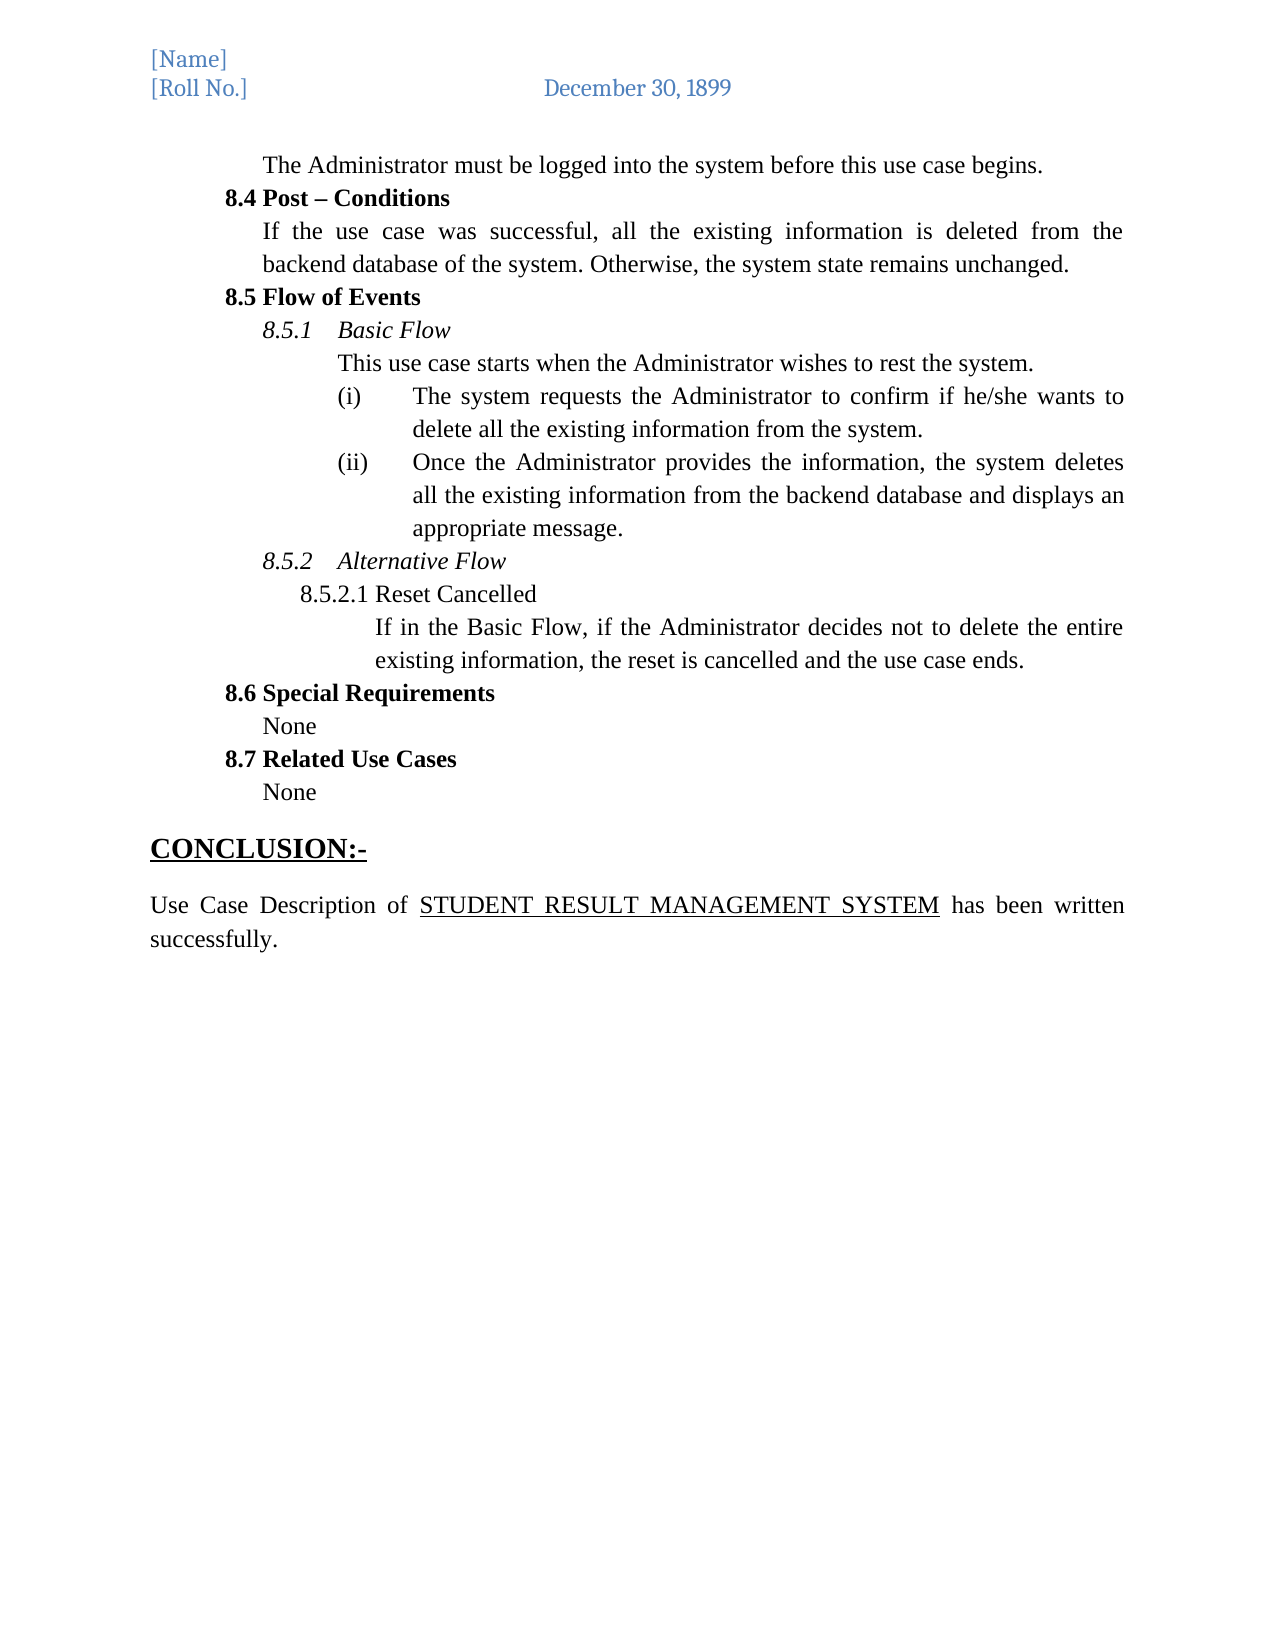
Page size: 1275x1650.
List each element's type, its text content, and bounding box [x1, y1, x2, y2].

list Flow of Events [225, 282, 1125, 311]
text Use Case Description of STUDENT RESULT MANAGEMENT SYSTEM has been written successfully. [150, 891, 1125, 952]
list Related Use Cases [225, 744, 1125, 773]
list Special Requirements [225, 678, 1125, 707]
list Reset Cancelled [300, 579, 1125, 608]
list This use case starts when the Administrator wishes to rest the system. [337, 348, 1125, 377]
list If the use case was successful, all the existing information is deleted from the backend database of the system. Otherwise, the system state remains unchanged. [262, 216, 1125, 278]
list The Administrator must be logged into the system before this use case begins. [262, 150, 1125, 179]
list None [262, 777, 1125, 806]
list None [262, 711, 1125, 740]
text CONCLUSION:- [150, 831, 1125, 865]
list Post – Conditions [225, 183, 1125, 212]
list The system requests the Administrator to confirm if he/she wants to delete all the existing information from the system. [337, 381, 1125, 443]
list Basic Flow [262, 315, 1125, 344]
list Alternative Flow [262, 546, 1125, 575]
list If in the Basic Flow, if the Administrator decides not to delete the entire existing information, the reset is cancelled and the use case ends. [375, 612, 1125, 674]
list Once the Administrator provides the information, the system deletes all the existing information from the backend database and displays an appropriate message. [337, 447, 1125, 542]
